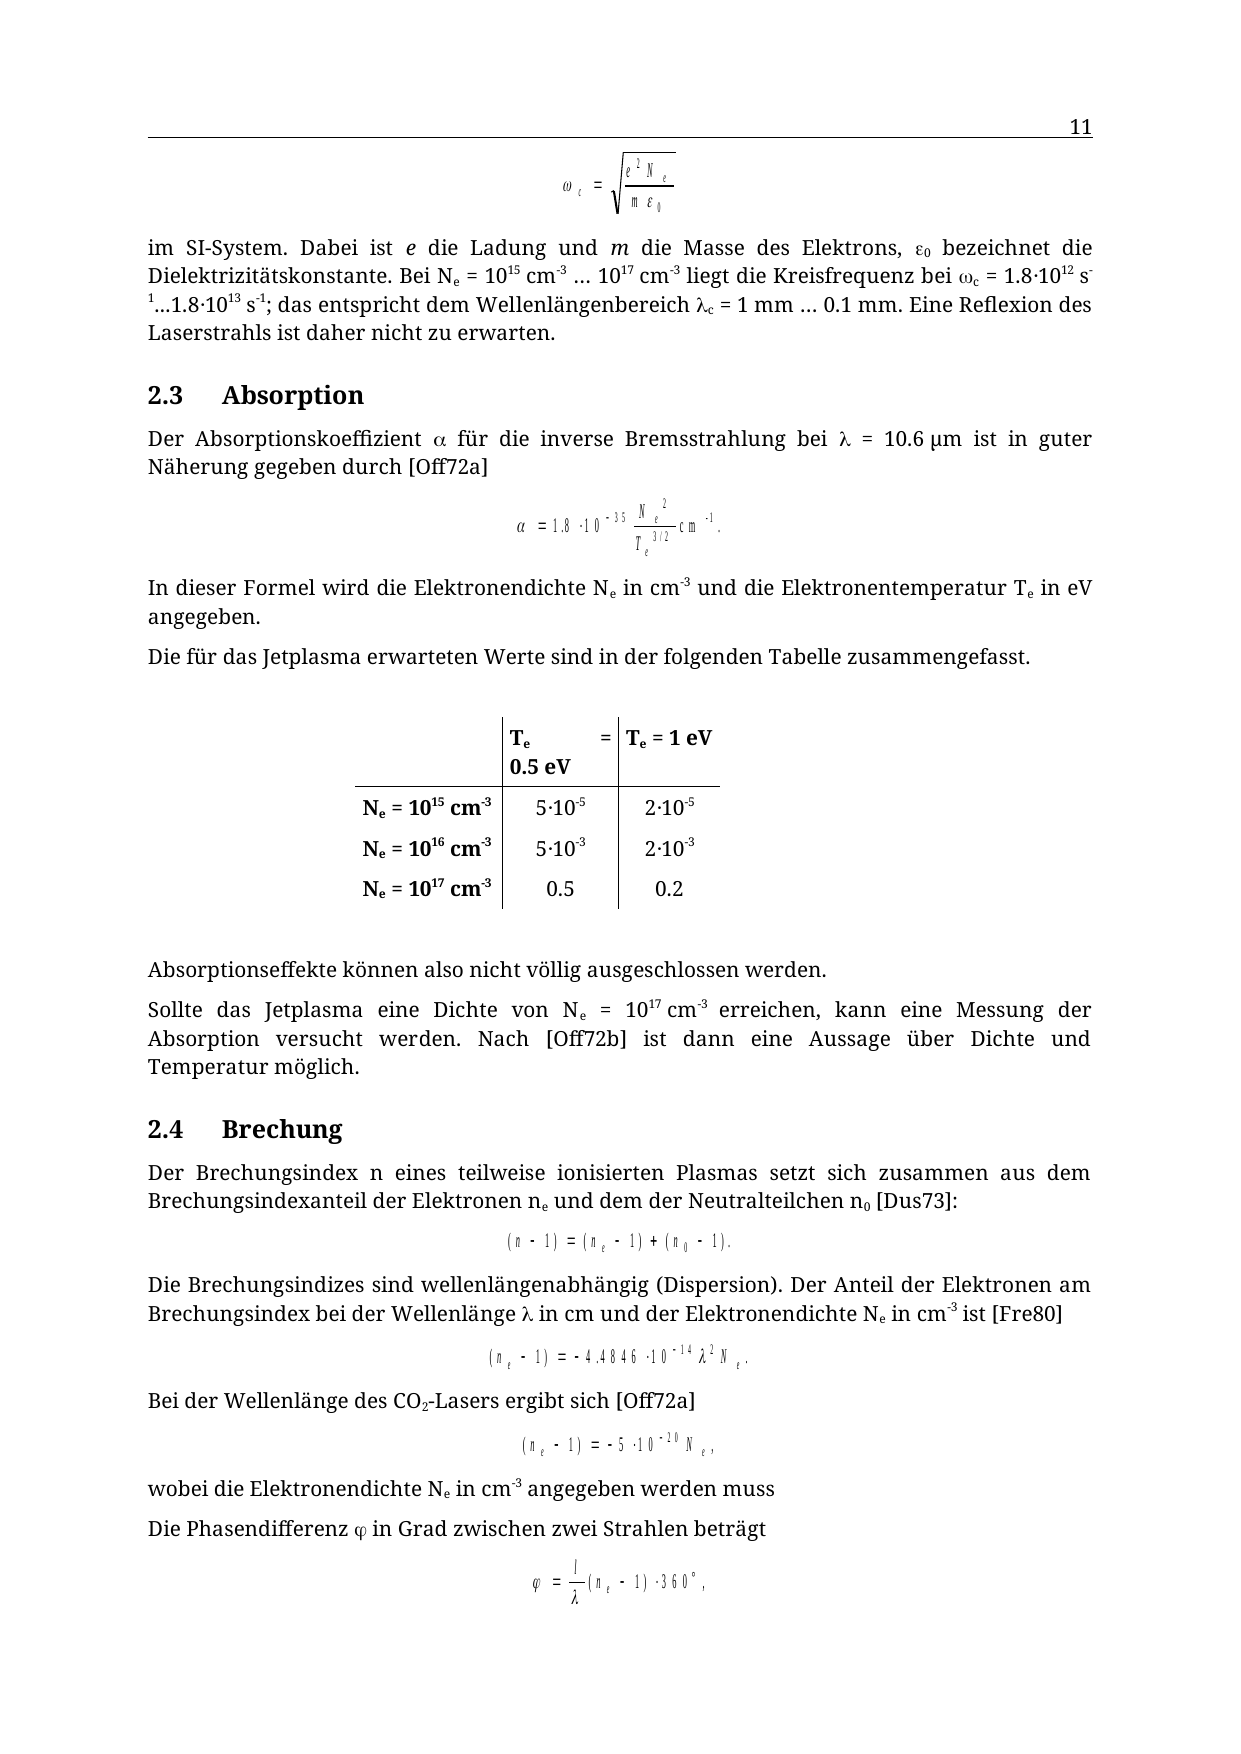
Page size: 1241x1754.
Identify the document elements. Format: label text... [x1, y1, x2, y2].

table_header Te = 1 eV [619, 717, 720, 786]
subtitle Absorption [148, 378, 1092, 412]
table_cell 0.2 [619, 868, 720, 908]
text In dieser Formel wird die Elektronendichte Ne in cm-3 und die Elektronentemperatur Te in eV angegeben. [148, 573, 1092, 630]
table_cell Ne = 1017 cm-3 [355, 868, 502, 908]
text Die für das Jetplasma erwarteten Werte sind in der folgenden Tabelle zusammengefasst. [148, 642, 1092, 671]
table_cell 210-5 [619, 787, 720, 828]
table_cell 210-3 [619, 828, 720, 868]
text wobei die Elektronendichte Ne in cm-3 angegeben werden muss [148, 1474, 1092, 1502]
table_cell 510-3 [503, 828, 618, 868]
text Der Brechungsindex n eines teilweise ionisierten Plasmas setzt sich zusammen aus dem Brechungsindexanteil der Elektronen ne und dem der Neutralteilchen n0 [Dus73]: [148, 1158, 1092, 1215]
table_header Te = 0.5 eV [503, 717, 618, 786]
table_cell Ne = 1016 cm-3 [355, 828, 502, 868]
text Die Brechungsindizes sind wellenlängenabhängig (Dispersion). Der Anteil der Elektronen am Brechungsindex bei der Wellenlänge  in cm und der Elektronendichte Ne in cm-3 ist [Fre80] [148, 1270, 1092, 1327]
text im SI-System. Dabei ist e die Ladung und m die Masse des Elektrons, 0 bezeichnet die Dielektrizitätskon­stante. Bei Ne = 1015 cm-3 … 1017 cm-3 liegt die Kreisfrequenz bei c = 1.81012 s-1...1.81013 s-1; das entspricht dem Wel­lenlängenbereich c = 1 mm … 0.1 mm. Eine Reflexion des Laserstrahls ist daher nicht zu erwarten. [148, 232, 1092, 347]
text Die Phasendifferenz  in Grad zwischen zwei Strahlen beträgt [148, 1514, 1092, 1543]
table_header [355, 717, 502, 786]
table_cell Ne = 1015 cm-3 [355, 787, 502, 828]
text Bei der Wellenlänge des CO2-Lasers ergibt sich [Off72a] [148, 1386, 1092, 1415]
table_cell 510-5 [503, 787, 618, 828]
text Absorptionseffekte können also nicht völlig ausgeschlossen werden. [148, 955, 1092, 983]
table_cell 0.5 [503, 868, 618, 908]
text Sollte das Jetplasma eine Dichte von Ne = 1017 cm-3 erreichen, kann eine Messung der Absorption versucht wer­den. Nach [Off72b] ist dann eine Aussage über Dichte und Temperatur möglich. [148, 995, 1092, 1081]
text Der Absorptionskoeffizient  für die inverse Bremsstrahlung bei  = 10.6 µm ist in guter Näherung gegeben durch [Off72a] [148, 424, 1092, 481]
subtitle Brechung [148, 1112, 1092, 1146]
